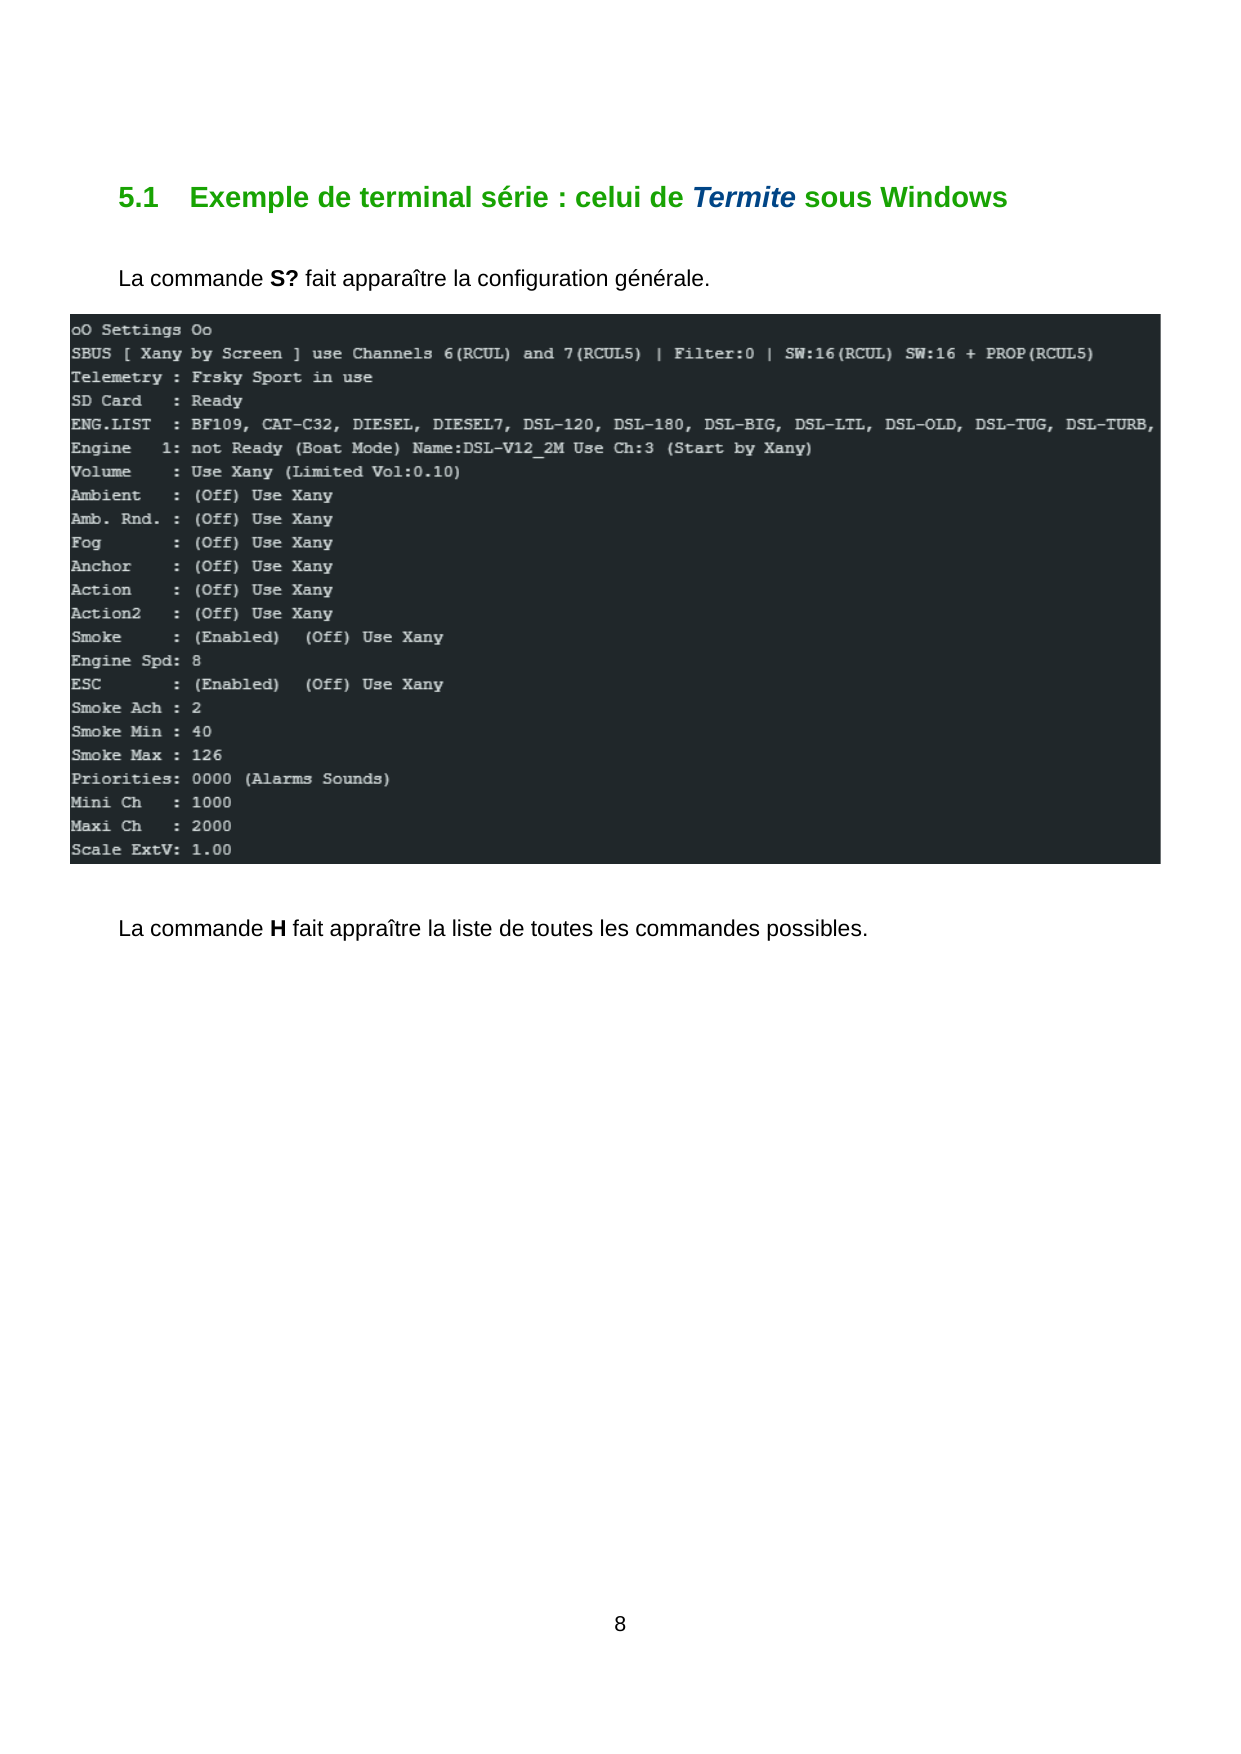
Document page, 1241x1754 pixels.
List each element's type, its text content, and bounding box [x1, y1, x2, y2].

picture [70, 314, 1161, 864]
text La commande H fait appraître la liste de toutes les commandes possibles. [118, 915, 1122, 941]
text La commande S? fait apparaître la configuration générale. [118, 265, 1122, 291]
subtitle Exemple de terminal série : celui de Termite sous Windows [118, 180, 1122, 213]
